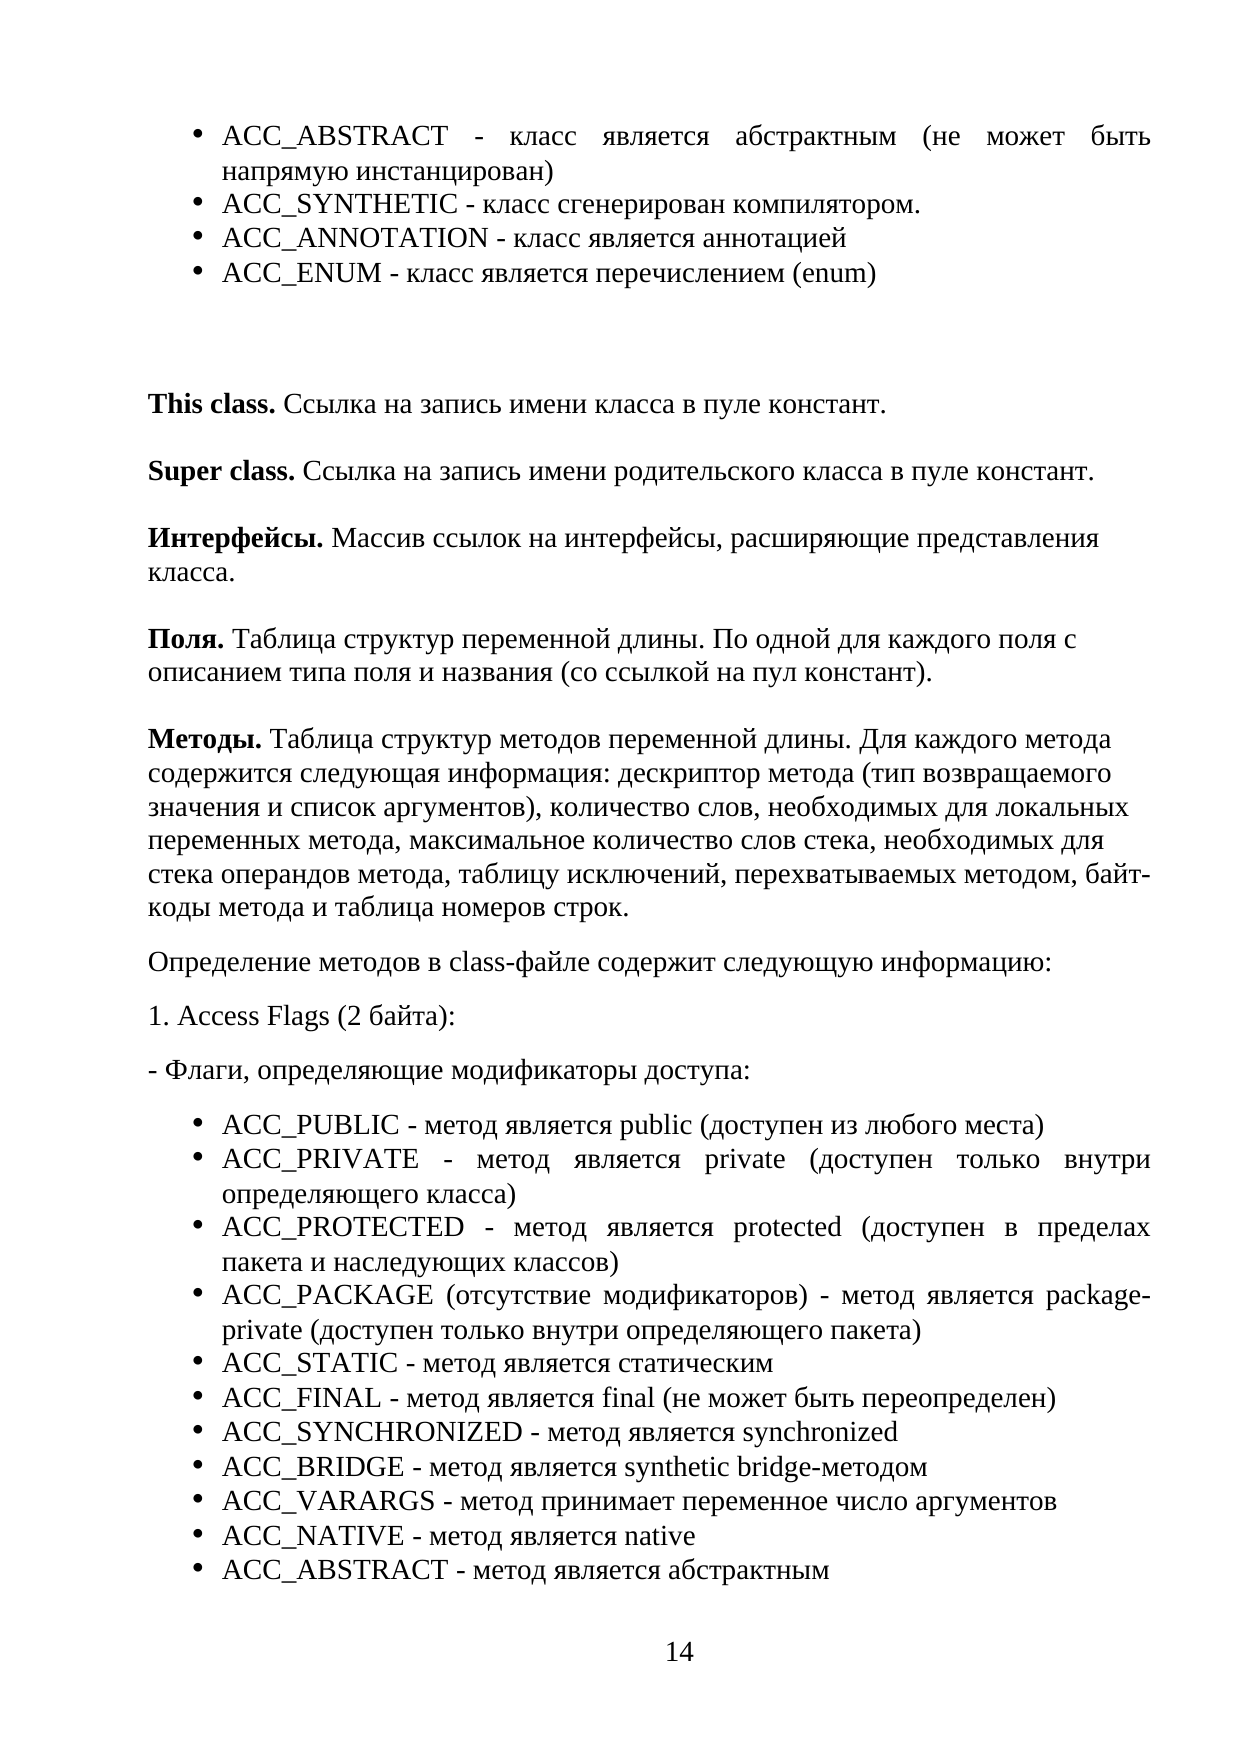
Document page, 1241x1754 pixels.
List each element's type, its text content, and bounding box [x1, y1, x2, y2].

list ACC_PRIVATE - метод является private (доступен только внутри определяющего класса) [192, 1141, 1152, 1209]
list ACC_ABSTRACT - метод является абстрактным [192, 1552, 1152, 1587]
list ACC_FINAL - метод является final (не может быть переопределен) [192, 1380, 1152, 1414]
text Определение методов в class-файле содержит следующую информацию: [148, 944, 1152, 977]
list ACC_PROTECTED - метод является protected (доступен в пределах пакета и наследующих классов) [192, 1209, 1152, 1277]
text This class. Ссылка на запись имени класса в пуле констант. Super class. Ссылка на запись имени родительского класса в пуле констант. Интерфейсы. Массив ссылок на интерфейсы, расширяющие представления класса. Поля. Таблица структур переменной длины. По одной для каждого поля с описанием типа поля и названия (со ссылкой на пул констант). Методы. Таблица структур методов переменной длины. Для каждого метода содержится следующая информация: дескриптор метода (тип возвращаемого значения и список аргументов), количество слов, необходимых для локальных переменных метода, максимальное количество слов стека, необходимых для стека операндов метода, таблицу исключений, перехватываемых методом, байт-коды метода и таблица номеров строк. [148, 319, 1152, 923]
list ACC_PACKAGE (отсутствие модификаторов) - метод является package-private (доступен только внутри определяющего пакета) [192, 1277, 1152, 1345]
list ACC_NATIVE - метод является native [192, 1518, 1152, 1552]
list ACC_VARARGS - метод принимает переменное число аргументов [192, 1483, 1152, 1518]
list ACC_ENUM - класс является перечислением (enum) [192, 255, 1152, 289]
list ACC_BRIDGE - метод является synthetic bridge-методом [192, 1449, 1152, 1483]
list ACC_SYNCHRONIZED - метод является synchronized [192, 1414, 1152, 1449]
list ACC_ANNOTATION - класс является аннотацией [192, 221, 1152, 255]
list ACC_STATIC - метод является статическим [192, 1345, 1152, 1380]
list ACC_PUBLIC - метод является public (доступен из любого места) [192, 1107, 1152, 1141]
text - Флаги, определяющие модификаторы доступа: [148, 1052, 1152, 1086]
list ACC_SYNTHETIC - класс сгенерирован компилятором. [192, 186, 1152, 221]
list ACC_ABSTRACT - класс является абстрактным (не может быть напрямую инстанцирован) [192, 118, 1152, 186]
text 1. Access Flags (2 байта): [148, 998, 1152, 1032]
